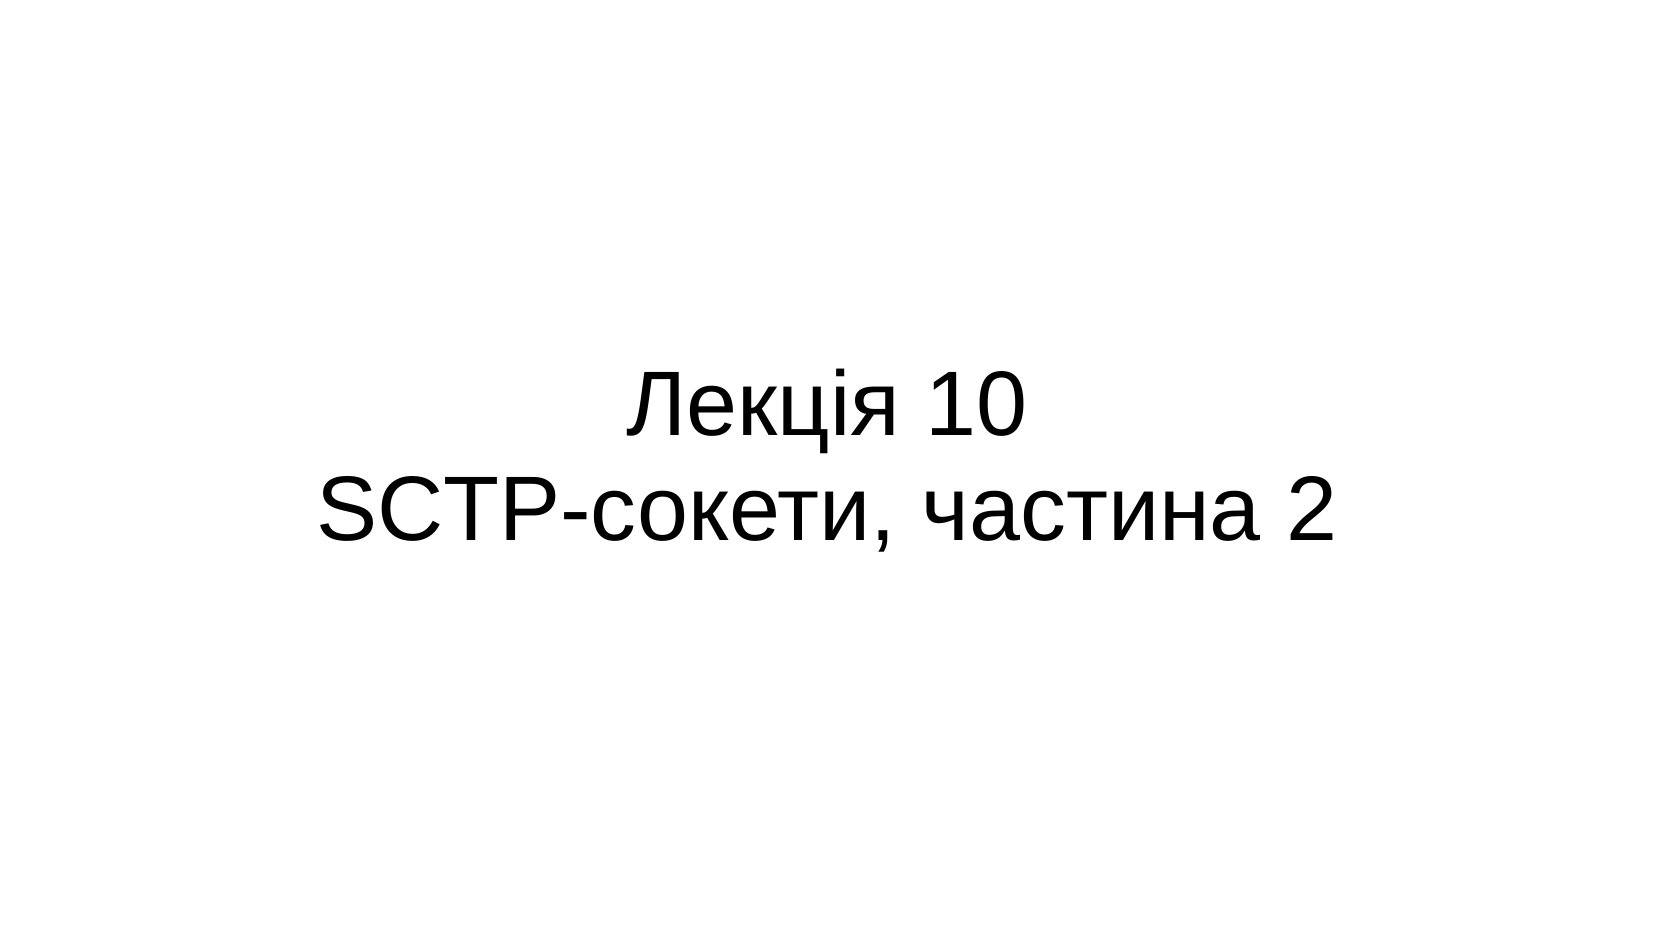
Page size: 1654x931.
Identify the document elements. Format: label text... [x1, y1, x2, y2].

table_header Лекція 10 SCTP-сокети, частина 2 [12, 0, 1642, 909]
